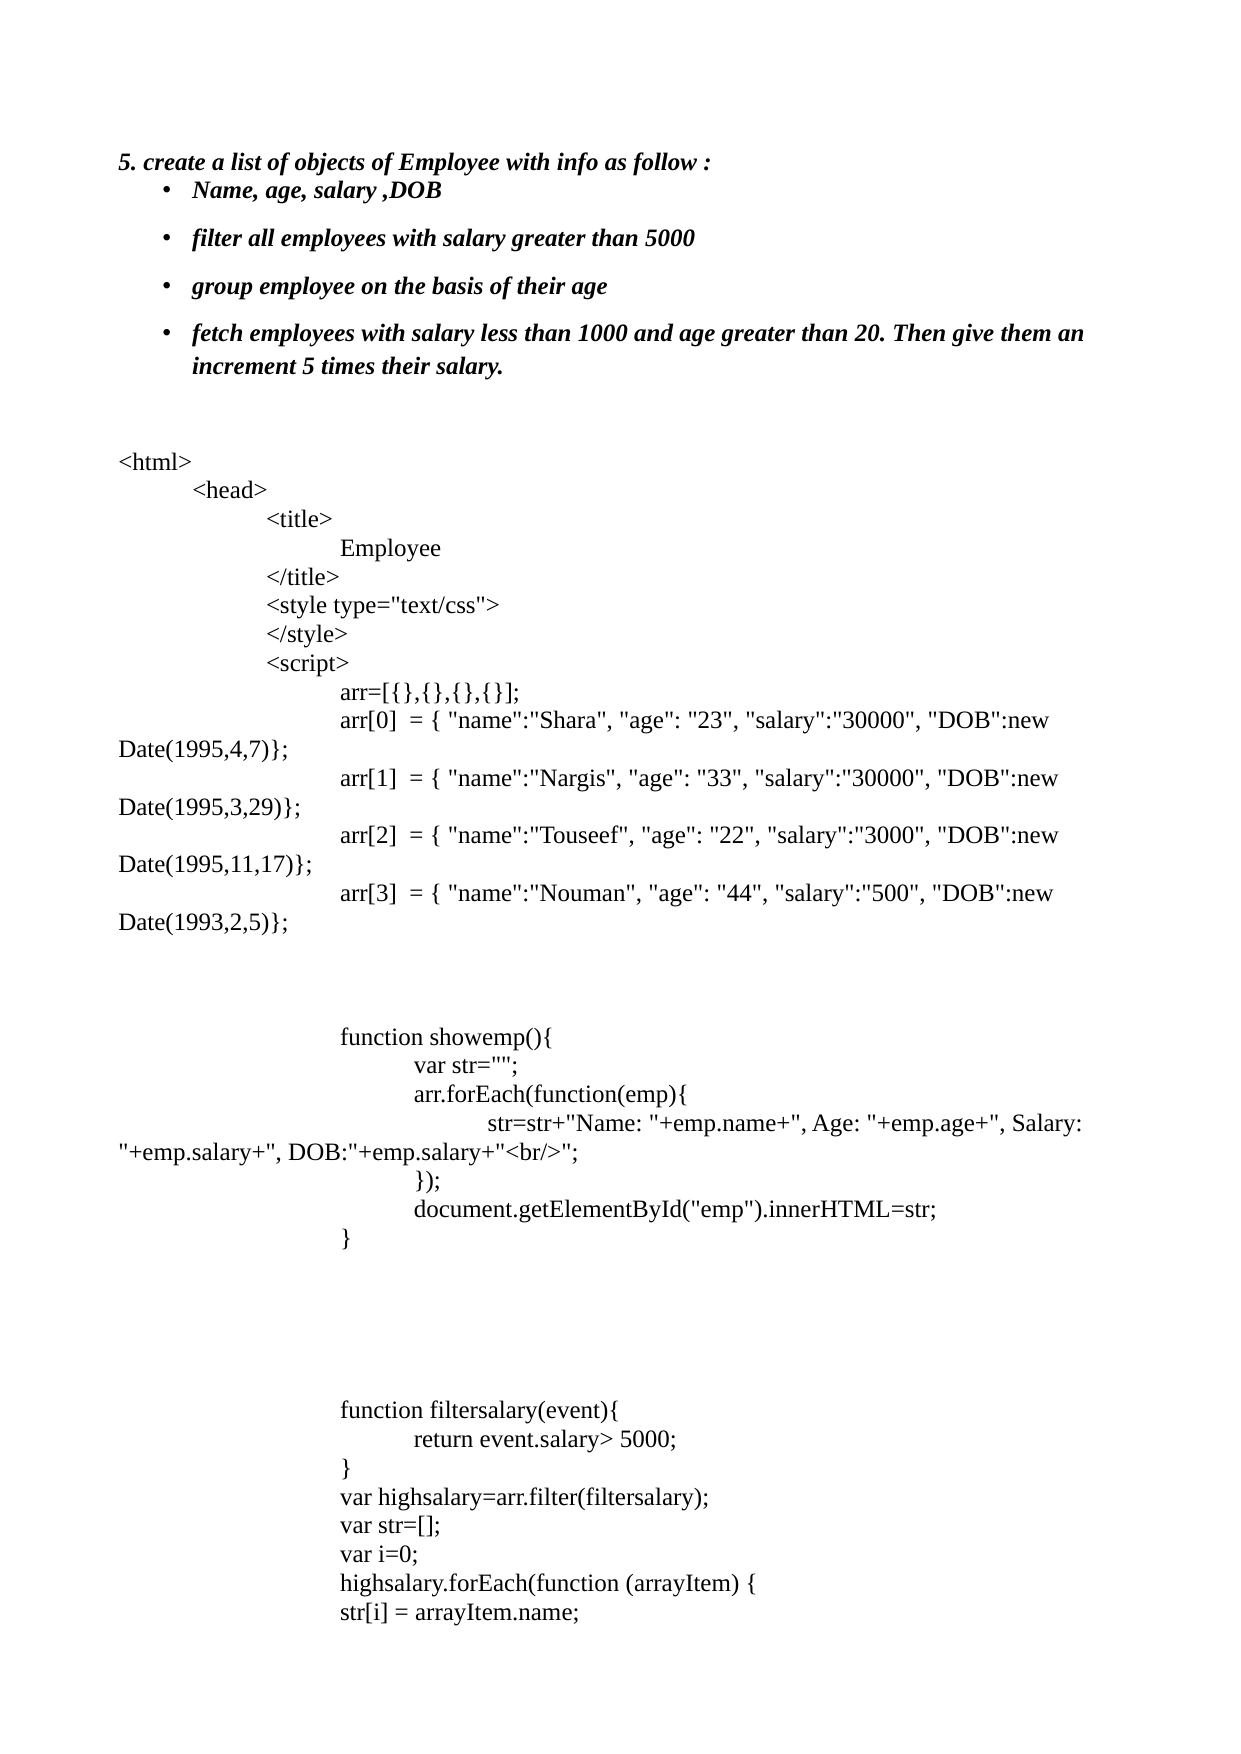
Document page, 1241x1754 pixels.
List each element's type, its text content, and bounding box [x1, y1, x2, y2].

text <style type="text/css"> [118, 590, 1122, 619]
text arr[2] = { "name":"Touseef", "age": "22", "salary":"3000", "DOB":new Date(1995,11,17)}; [118, 820, 1122, 878]
text <html> [118, 447, 1122, 475]
text 5. create a list of objects of Employee with info as follow : [118, 147, 1122, 176]
text var str=[]; [118, 1510, 1122, 1539]
text str=str+"Name: "+emp.name+", Age: "+emp.age+", Salary: "+emp.salary+", DOB:"+emp.salary+"<br/>"; [118, 1108, 1122, 1165]
text function showemp(){ [118, 1022, 1122, 1050]
text arr[3] = { "name":"Nouman", "age": "44", "salary":"500", "DOB":new Date(1993,2,5)}; [118, 878, 1122, 935]
text <title> [118, 504, 1122, 533]
text </style> [118, 619, 1122, 648]
text arr.forEach(function(emp){ [118, 1079, 1122, 1108]
text } [118, 1453, 1122, 1482]
text highsalary.forEach(function (arrayItem) { [118, 1568, 1122, 1597]
text } [118, 1223, 1122, 1252]
list fetch employees with salary less than 1000 and age greater than 20. Then give them an increment 5 times their salary. [162, 318, 1122, 380]
text <head> [118, 475, 1122, 504]
text var str=""; [118, 1050, 1122, 1079]
list group employee on the basis of their age [162, 271, 1122, 299]
text arr[0] = { "name":"Shara", "age": "23", "salary":"30000", "DOB":new Date(1995,4,7)}; [118, 705, 1122, 763]
text <script> [118, 648, 1122, 677]
text var highsalary=arr.filter(filtersalary); [118, 1482, 1122, 1510]
text document.getElementById("emp").innerHTML=str; [118, 1194, 1122, 1223]
text }); [118, 1165, 1122, 1194]
text var i=0; [118, 1539, 1122, 1568]
text </title> [118, 562, 1122, 590]
list filter all employees with salary greater than 5000 [162, 223, 1122, 252]
text arr=[{},{},{},{}]; [118, 677, 1122, 705]
text str[i] = arrayItem.name; [118, 1597, 1122, 1625]
text arr[1] = { "name":"Nargis", "age": "33", "salary":"30000", "DOB":new Date(1995,3,29)}; [118, 763, 1122, 820]
list Name, age, salary ,DOB [162, 176, 1122, 204]
text return event.salary> 5000; [118, 1424, 1122, 1453]
text function filtersalary(event){ [118, 1395, 1122, 1424]
text Employee [118, 533, 1122, 562]
